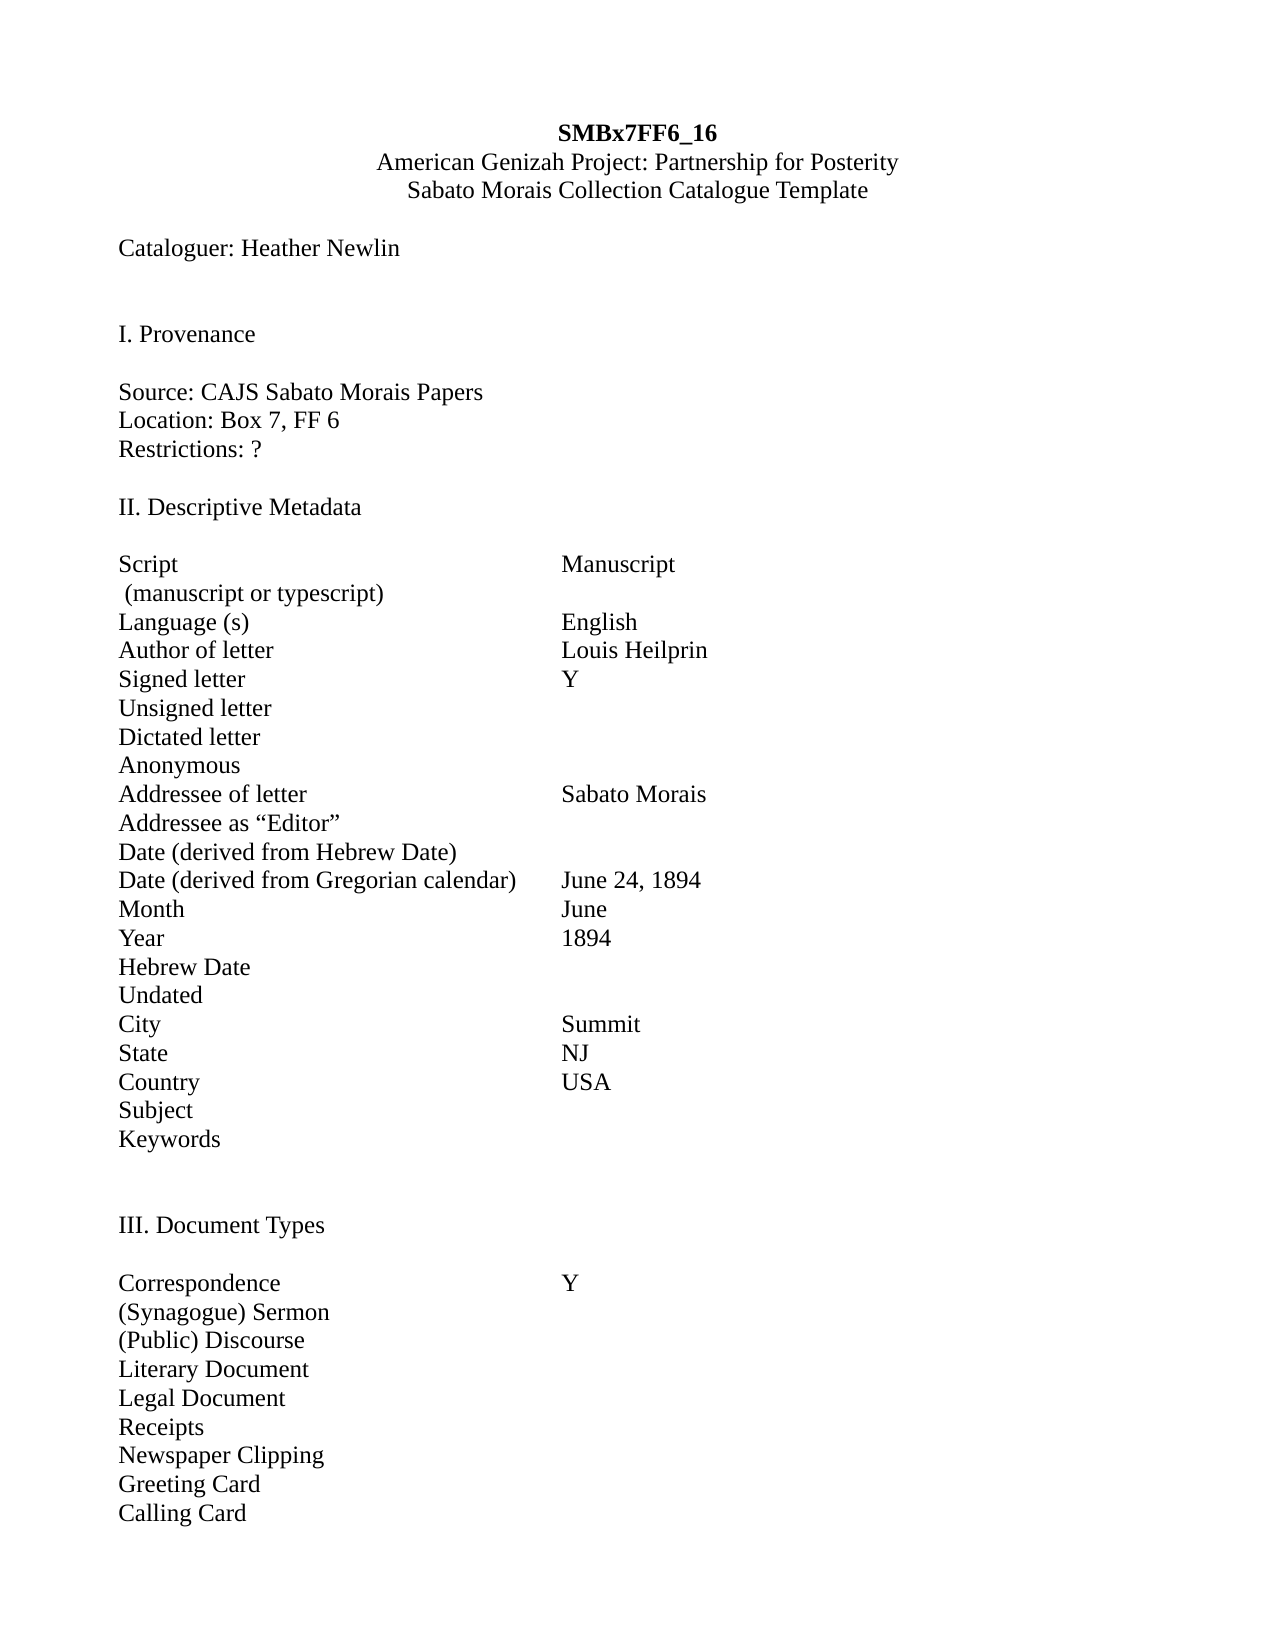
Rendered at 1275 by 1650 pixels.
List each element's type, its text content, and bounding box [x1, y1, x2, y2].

text Undated [118, 981, 1157, 1009]
text Language (s) English [118, 607, 1157, 636]
text Signed letter Y [118, 664, 1157, 693]
text Correspondence Y [118, 1268, 1157, 1297]
text Script Manuscript [118, 549, 1157, 578]
text III. Document Types [118, 1211, 1157, 1239]
text Source: CAJS Sabato Morais Papers [118, 377, 1157, 406]
text Dictated letter [118, 722, 1157, 751]
text State NJ [118, 1038, 1157, 1067]
text I. Provenance [118, 319, 1157, 348]
text Anonymous [118, 751, 1157, 779]
text Year 1894 [118, 923, 1157, 952]
text Cataloguer: Heather Newlin [118, 233, 1157, 262]
text Date (derived from Hebrew Date) [118, 837, 1157, 866]
text Calling Card [118, 1498, 1157, 1527]
text Sabato Morais Collection Catalogue Template [118, 176, 1157, 204]
text Unsigned letter [118, 693, 1157, 722]
text Author of letter Louis Heilprin [118, 636, 1157, 664]
text Restrictions: ? [118, 434, 1157, 463]
text Legal Document [118, 1383, 1157, 1412]
text Receipts [118, 1412, 1157, 1441]
text Country USA [118, 1067, 1157, 1096]
text (Public) Discourse [118, 1326, 1157, 1354]
text Keywords [118, 1124, 1157, 1153]
text Newspaper Clipping [118, 1441, 1157, 1469]
text Hebrew Date [118, 952, 1157, 981]
text (Synagogue) Sermon [118, 1297, 1157, 1326]
text Subject [118, 1096, 1157, 1124]
text Literary Document [118, 1354, 1157, 1383]
text Month June [118, 894, 1157, 923]
text City Summit [118, 1009, 1157, 1038]
text II. Descriptive Metadata [118, 492, 1157, 521]
text SMBx7FF6_16 [118, 118, 1157, 147]
text Addressee as “Editor” [118, 808, 1157, 837]
text Date (derived from Gregorian calendar) June 24, 1894 [118, 866, 1157, 894]
text (manuscript or typescript) [118, 578, 1157, 607]
text American Genizah Project: Partnership for Posterity [118, 147, 1157, 176]
text Location: Box 7, FF 6 [118, 406, 1157, 434]
text Addressee of letter Sabato Morais [118, 779, 1157, 808]
text Greeting Card [118, 1469, 1157, 1498]
